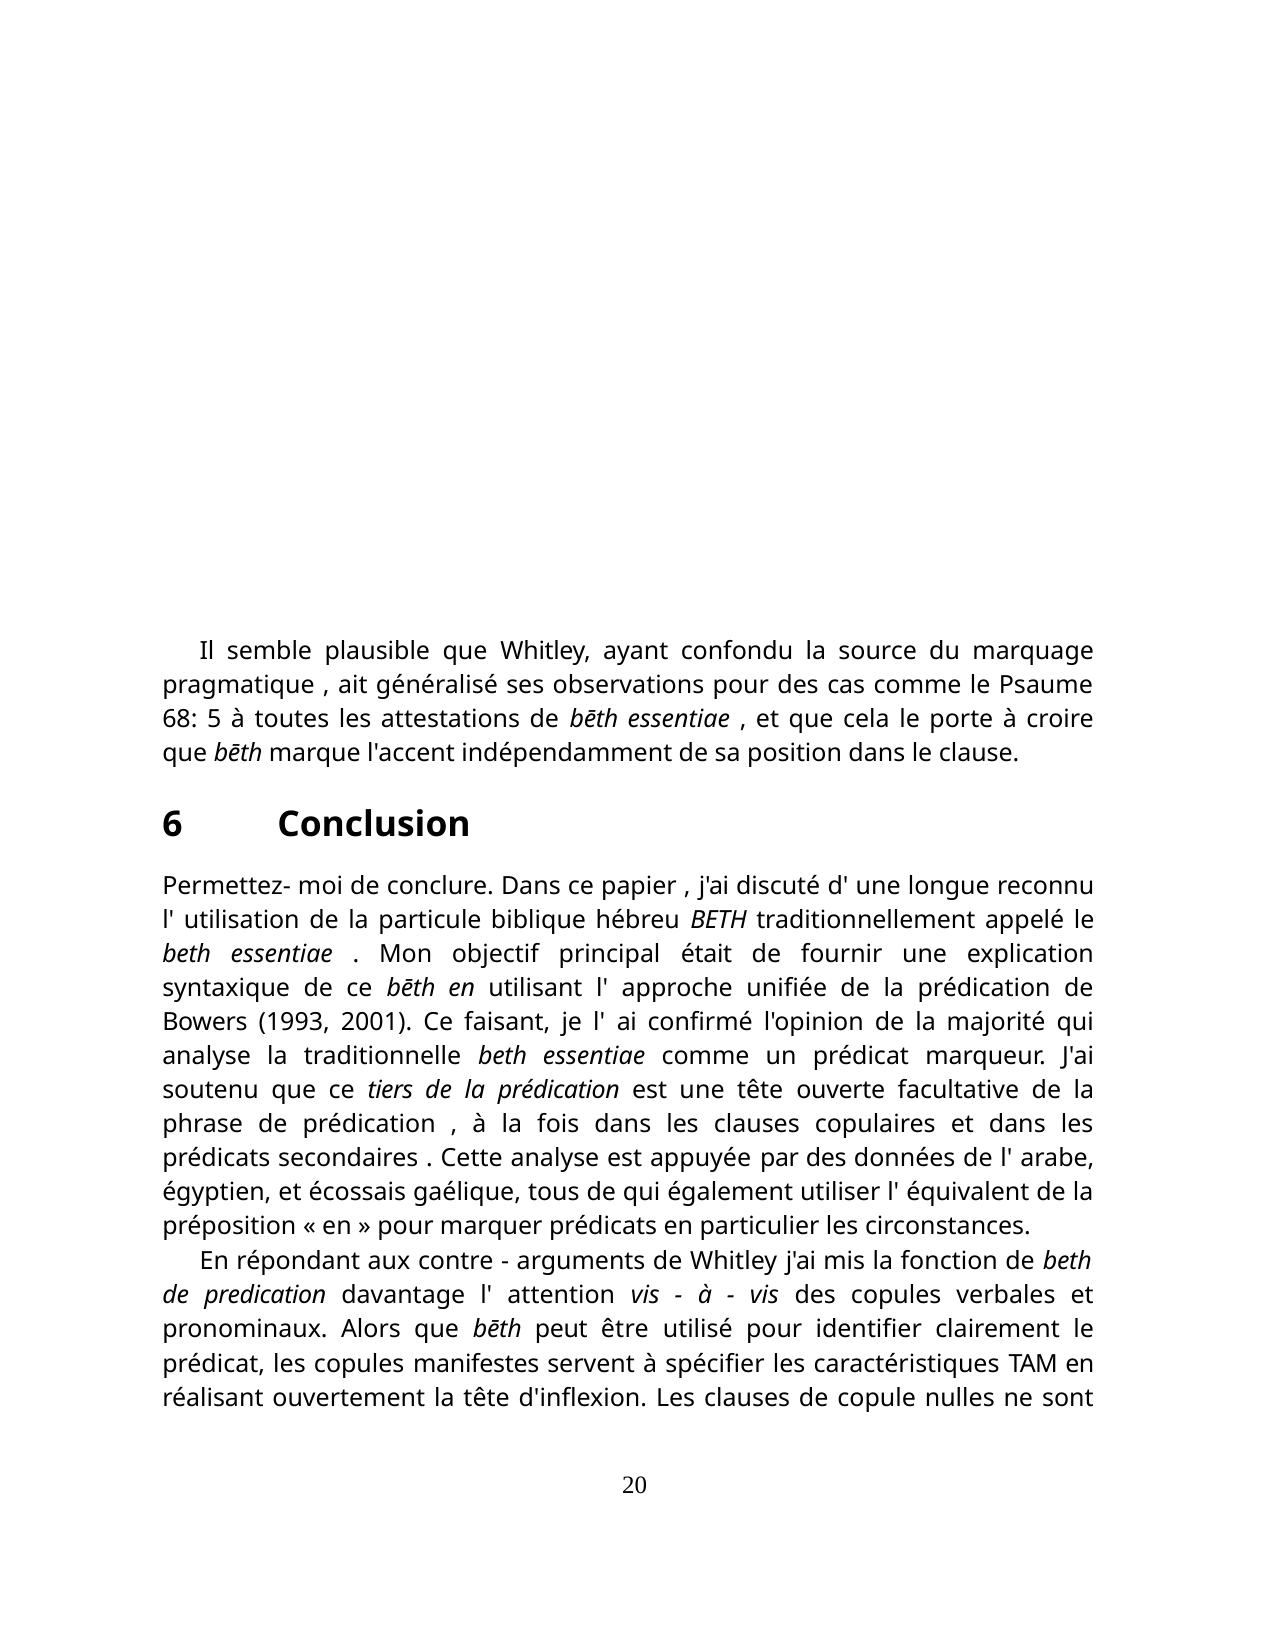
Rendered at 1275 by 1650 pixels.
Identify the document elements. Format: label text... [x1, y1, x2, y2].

text 6 Conclusion [162, 798, 1125, 847]
text Il semble plausible que Whitley, ayant confondu la source du marquage pragmatique , ait généralisé ses observations pour des cas comme le Psaume 68: 5 à toutes les attestations de bēth essentiae , et que cela le porte à croire que bēth marque l'accent indépendamment de sa position dans le clause. [162, 633, 1094, 769]
text En répondant aux contre - arguments de Whitley j'ai mis la fonction de beth de predication davantage l' attention vis - à - vis des copules verbales et pronominaux. Alors que bēth peut être utilisé pour identifier clairement le prédicat, les copules manifestes servent à spécifier les caractéristiques TAM en réalisant ouvertement la tête d'inflexion. Les clauses de copule nulles ne sont [162, 1243, 1094, 1413]
text Permettez- moi de conclure. Dans ce papier , j'ai discuté d' une longue reconnu l' utilisation de la particule biblique hébreu BETH traditionnellement appelé le beth essentiae . Mon objectif principal était de fournir une explication syntaxique de ce bēth en utilisant l' approche unifiée de la prédication de Bowers (1993, 2001). Ce faisant, je l' ai confirmé l'opinion de la majorité qui analyse la traditionnelle beth essentiae comme un prédicat marqueur. J'ai soutenu que ce tiers de la prédication est une tête ouverte facultative de la phrase de prédication , à la fois dans les clauses copulaires et dans les prédicats secondaires . Cette analyse est appuyée par des données de l' arabe, égyptien, et écossais gaélique, tous de qui également utiliser l' équivalent de la préposition « en » pour marquer prédicats en particulier les circonstances. [162, 867, 1094, 1242]
